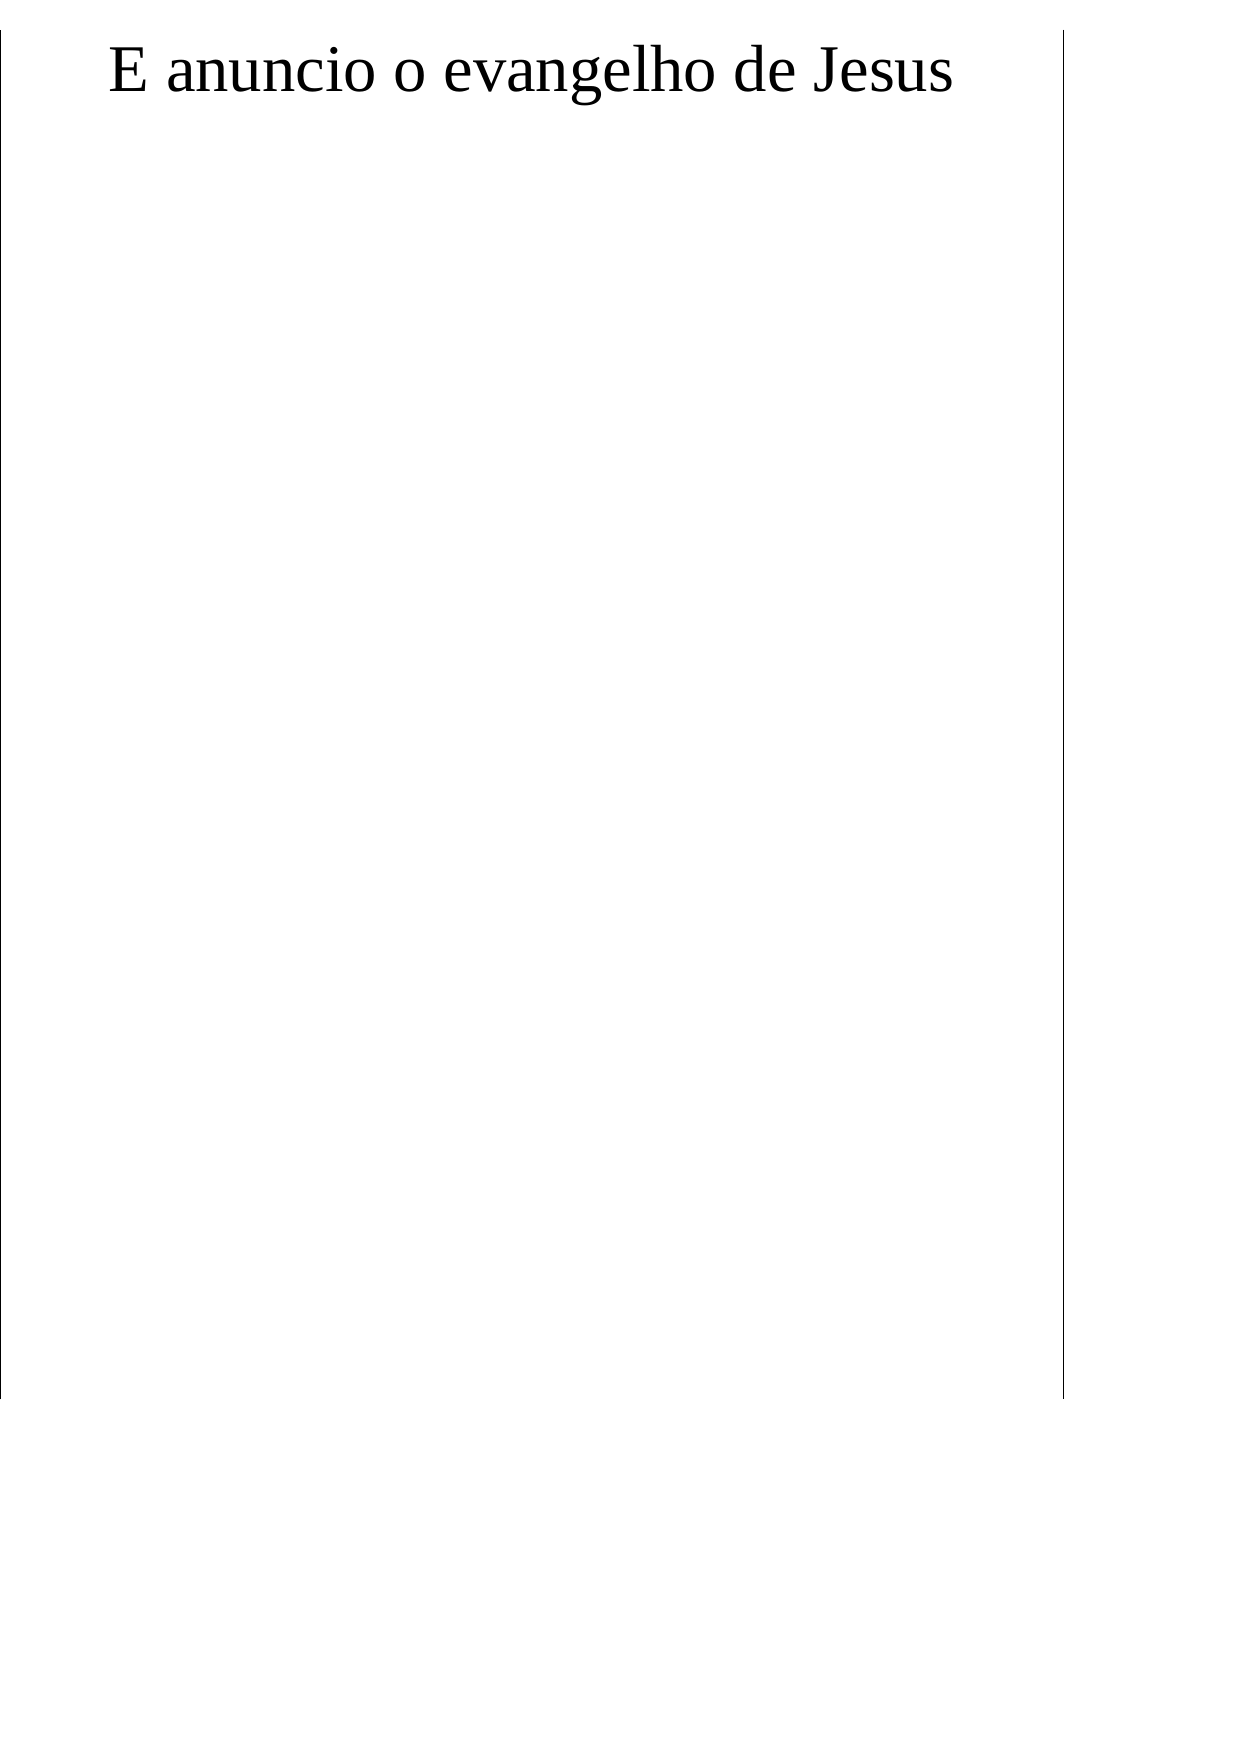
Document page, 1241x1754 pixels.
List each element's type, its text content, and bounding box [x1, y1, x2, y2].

text E anuncio o evangelho de Jesus [29, 29, 1033, 106]
